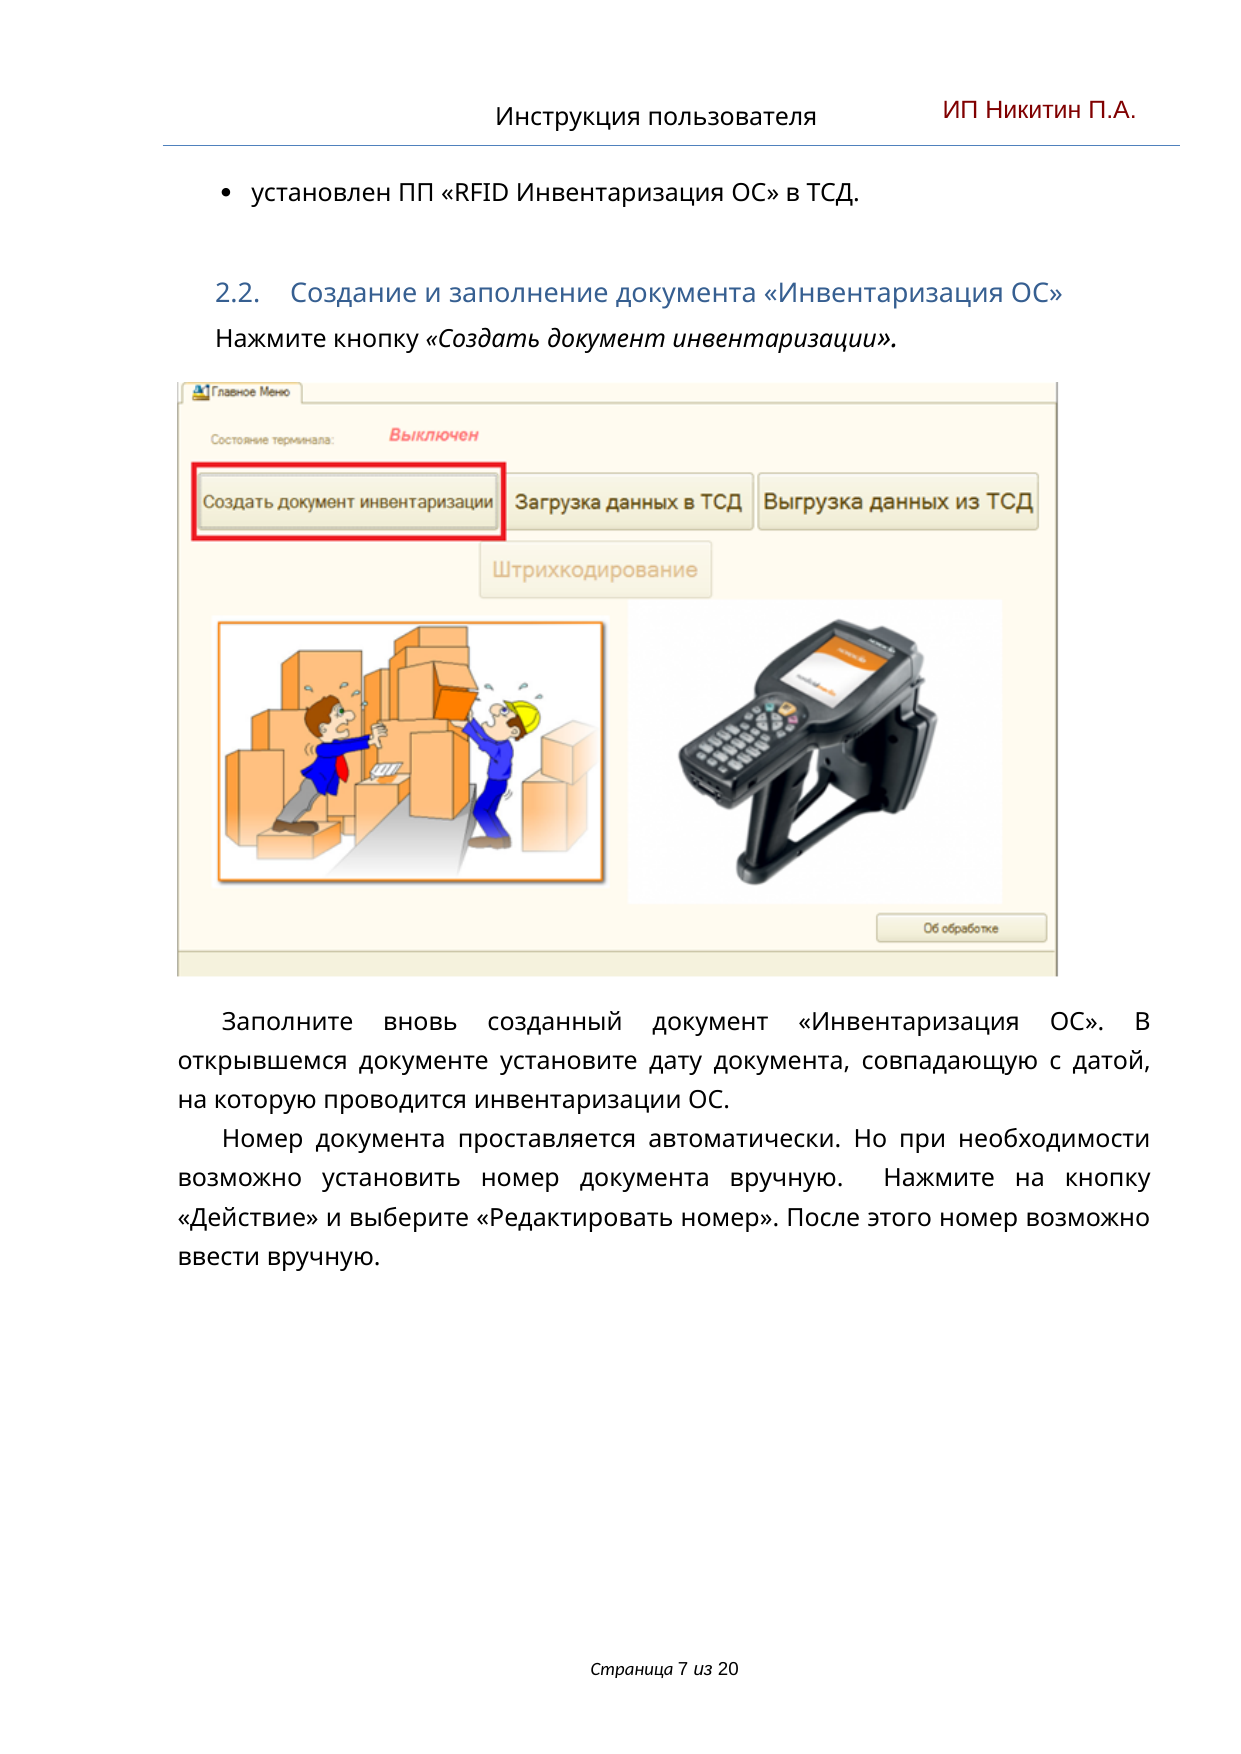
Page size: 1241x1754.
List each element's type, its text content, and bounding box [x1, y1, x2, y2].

text Нажмите кнопку «Создать документ инвентаризации». [177, 316, 1152, 356]
list Номер документа проставляется автоматически. Но при необходимости возможно установить номер документа вручную. Нажмите на кнопку «Действие» и выберите «Редактировать номер». После этого номер возможно ввести вручную. [177, 1121, 1152, 1272]
list Заполните вновь созданный документ «Инвентаризация ОС». В открывшемся документе установите дату документа, совпадающую с датой, на которую проводится инвентаризации ОС. [177, 1003, 1152, 1116]
list установлен ПП «RFID Инвентаризация ОС» в ТСД. [222, 174, 1152, 208]
picture [177, 382, 1059, 978]
subtitle Создание и заполнение документа «Инвентаризация ОС» [215, 274, 1152, 311]
